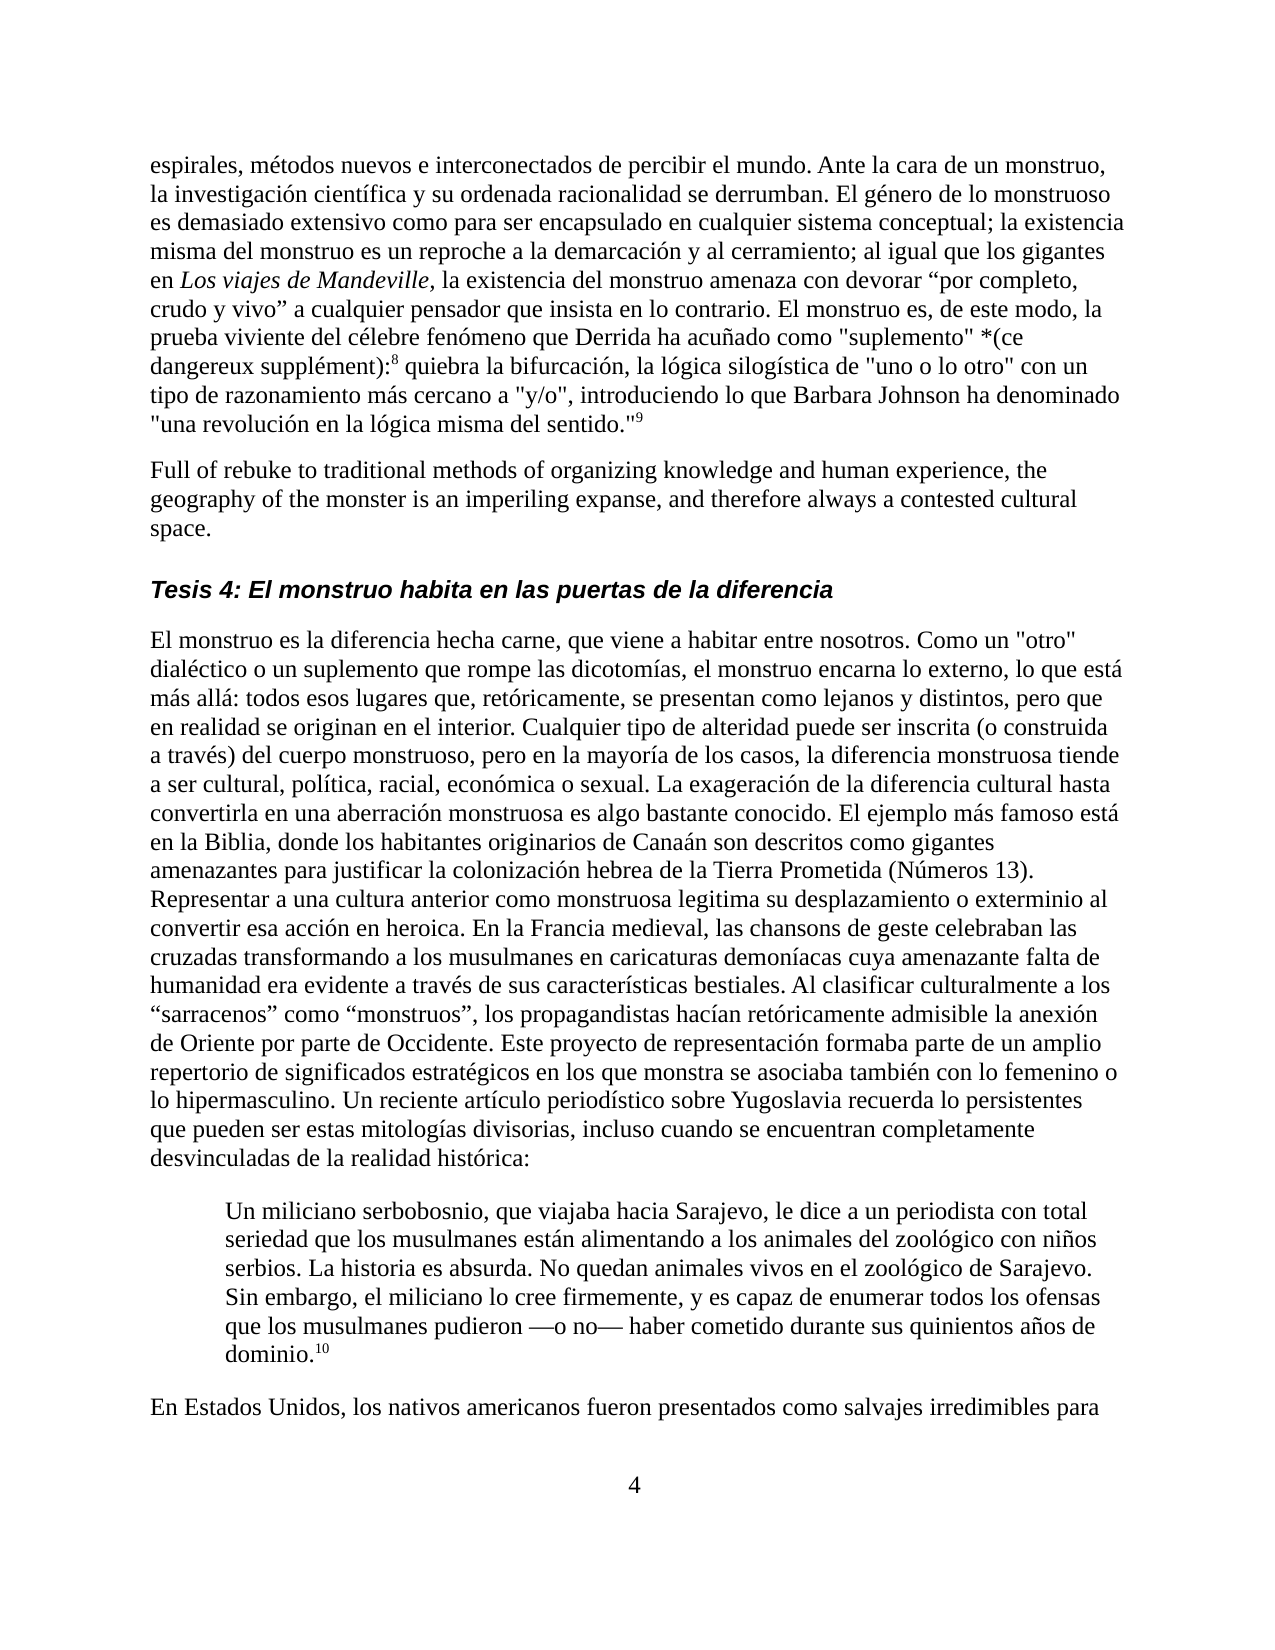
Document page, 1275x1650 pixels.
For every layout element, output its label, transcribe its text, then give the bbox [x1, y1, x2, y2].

text En Estados Unidos, los nativos americanos fueron presentados como salvajes irredimibles para [150, 1392, 1125, 1421]
text espirales, métodos nuevos e interconectados de percibir el mundo. Ante la cara de un monstruo, la investigación científica y su ordenada racionalidad se derrumban. El género de lo monstruoso es demasiado extensivo como para ser encapsulado en cualquier sistema conceptual; la existencia misma del monstruo es un reproche a la demarcación y al cerramiento; al igual que los gigantes en Los viajes de Mandeville, la existencia del monstruo amenaza con devorar “por completo, crudo y vivo” a cualquier pensador que insista en lo contrario. El monstruo es, de este modo, la prueba viviente del célebre fenómeno que Derrida ha acuñado como "suplemento" *(ce dangereux supplément): quiebra la bifurcación, la lógica silogística de "uno o lo otro" con un tipo de razonamiento más cercano a "y/o", introduciendo lo que Barbara Johnson ha denominado "una revolución en la lógica misma del sentido." [150, 150, 1125, 437]
text Full of rebuke to traditional methods of organizing knowledge and human experience, the geography of the monster is an imperiling expanse, and therefore always a contested cultural space. [150, 455, 1125, 542]
text Un miliciano serbobosnio, que viajaba hacia Sarajevo, le dice a un periodista con total seriedad que los musulmanes están alimentando a los animales del zoológico con niños serbios. La historia es absurda. No quedan animales vivos en el zoológico de Sarajevo. Sin embargo, el miliciano lo cree firmemente, y es capaz de enumerar todos los ofensas que los musulmanes pudieron —o no— haber cometido durante sus quinientos años de dominio. [225, 1196, 1125, 1368]
text El monstruo es la diferencia hecha carne, que viene a habitar entre nosotros. Como un "otro" dialéctico o un suplemento que rompe las dicotomías, el monstruo encarna lo externo, lo que está más allá: todos esos lugares que, retóricamente, se presentan como lejanos y distintos, pero que en realidad se originan en el interior. Cualquier tipo de alteridad puede ser inscrita (o construida a través) del cuerpo monstruoso, pero en la mayoría de los casos, la diferencia monstruosa tiende a ser cultural, política, racial, económica o sexual. La exageración de la diferencia cultural hasta convertirla en una aberración monstruosa es algo bastante conocido. El ejemplo más famoso está en la Biblia, donde los habitantes originarios de Canaán son descritos como gigantes amenazantes para justificar la colonización hebrea de la Tierra Prometida (Números 13). Representar a una cultura anterior como monstruosa legitima su desplazamiento o exterminio al convertir esa acción en heroica. En la Francia medieval, las chansons de geste celebraban las cruzadas transformando a los musulmanes en caricaturas demoníacas cuya amenazante falta de humanidad era evidente a través de sus características bestiales. Al clasificar culturalmente a los “sarracenos” como “monstruos”, los propagandistas hacían retóricamente admisible la anexión de Oriente por parte de Occidente. Este proyecto de representación formaba parte de un amplio repertorio de significados estratégicos en los que monstra se asociaba también con lo femenino o lo hipermasculino. Un reciente artículo periodístico sobre Yugoslavia recuerda lo persistentes que pueden ser estas mitologías divisorias, incluso cuando se encuentran completamente desvinculadas de la realidad histórica: [150, 626, 1125, 1172]
subtitle Tesis 4: El monstruo habita en las puertas de la diferencia [150, 576, 1125, 604]
